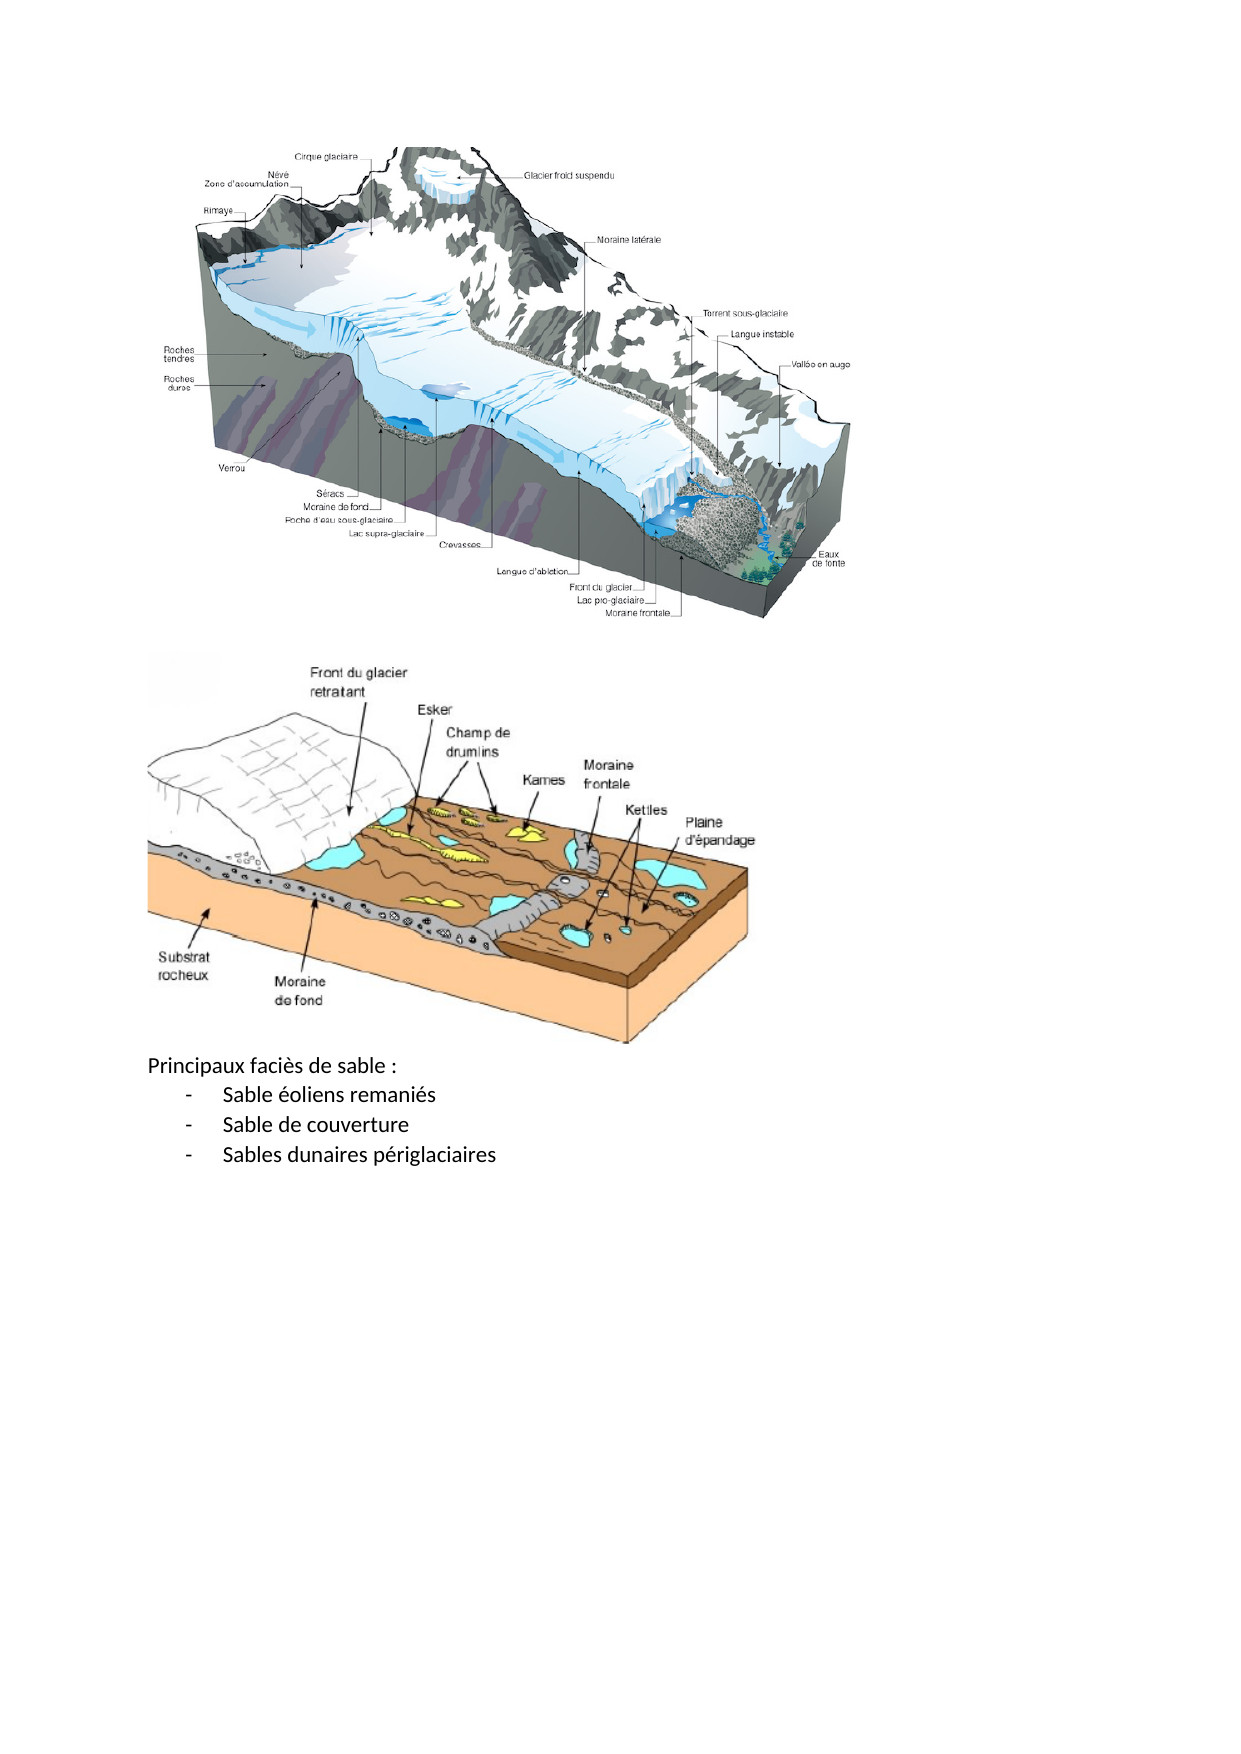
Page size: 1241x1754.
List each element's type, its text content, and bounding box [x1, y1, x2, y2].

list Sable éoliens remaniés [185, 1081, 1093, 1109]
list Sables dunaires périglaciaires [185, 1140, 1093, 1168]
text Principaux faciès de sable : [148, 1051, 1093, 1079]
list Sable de couverture [185, 1111, 1093, 1138]
